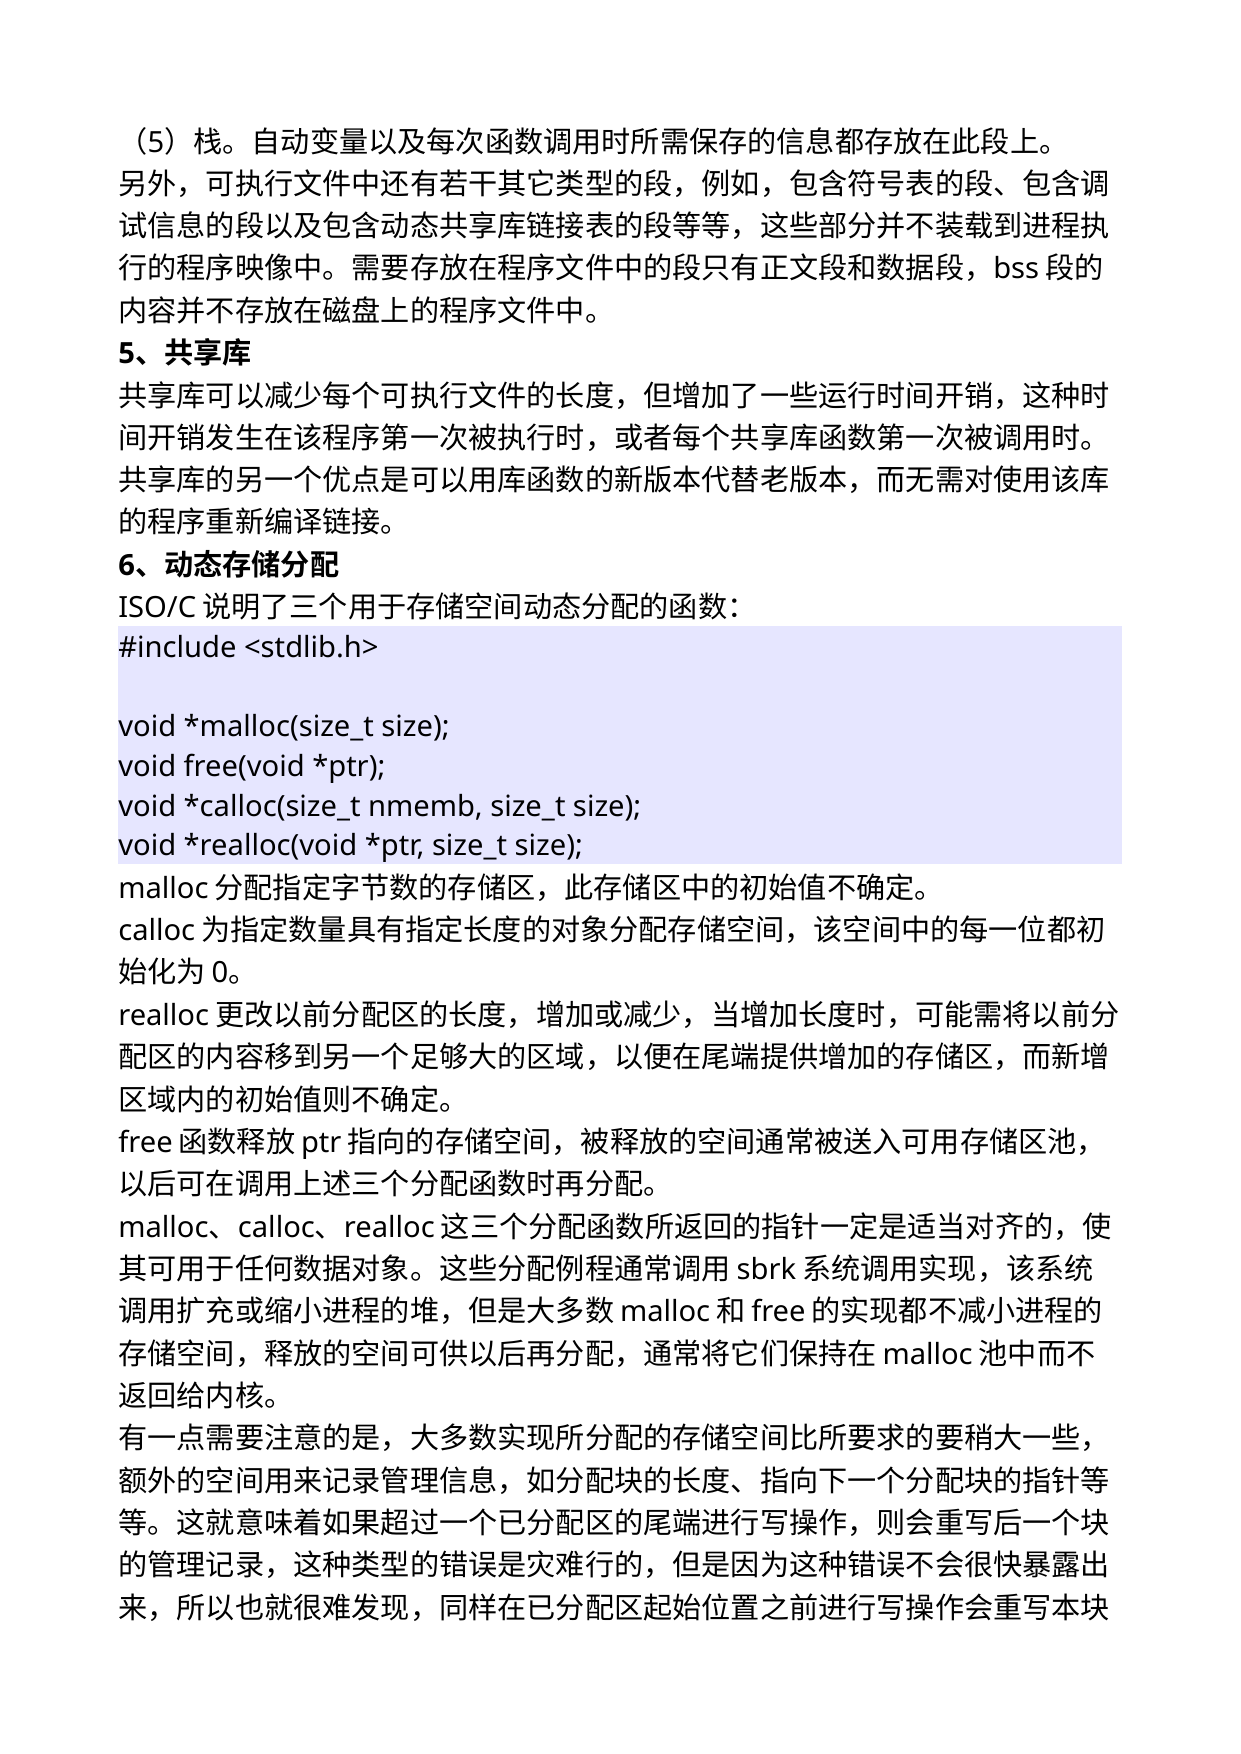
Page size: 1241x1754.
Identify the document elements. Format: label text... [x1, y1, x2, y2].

text malloc、calloc、realloc这三个分配函数所返回的指针一定是适当对齐的，使其可用于任何数据对象。这些分配例程通常调用sbrk系统调用实现，该系统调用扩充或缩小进程的堆，但是大多数malloc和free的实现都不减小进程的存储空间，释放的空间可供以后再分配，通常将它们保持在malloc池中而不返回给内核。 [118, 1203, 1122, 1415]
text ISO/C说明了三个用于存储空间动态分配的函数： [118, 584, 1122, 626]
text void *realloc(void *ptr, size_t size); [118, 824, 1122, 864]
text #include <stdlib.h> [118, 626, 1122, 666]
text void *malloc(size_t size); [118, 706, 1122, 745]
text （5）栈。自动变量以及每次函数调用时所需保存的信息都存放在此段上。 [118, 118, 1122, 161]
text 有一点需要注意的是，大多数实现所分配的存储空间比所要求的要稍大一些，额外的空间用来记录管理信息，如分配块的长度、指向下一个分配块的指针等等。这就意味着如果超过一个已分配区的尾端进行写操作，则会重写后一个块的管理记录，这种类型的错误是灾难行的，但是因为这种错误不会很快暴露出来，所以也就很难发现，同样在已分配区起始位置之前进行写操作会重写本块 [118, 1415, 1122, 1626]
text void *calloc(size_t nmemb, size_t size); [118, 785, 1122, 824]
text realloc更改以前分配区的长度，增加或减少，当增加长度时，可能需将以前分配区的内容移到另一个足够大的区域，以便在尾端提供增加的存储区，而新增区域内的初始值则不确定。 [118, 991, 1122, 1118]
text 5、共享库 [118, 330, 1122, 372]
text malloc分配指定字节数的存储区，此存储区中的初始值不确定。 [118, 864, 1122, 907]
text void free(void *ptr); [118, 745, 1122, 785]
text 另外，可执行文件中还有若干其它类型的段，例如，包含符号表的段、包含调试信息的段以及包含动态共享库链接表的段等等，这些部分并不装载到进程执行的程序映像中。需要存放在程序文件中的段只有正文段和数据段，bss段的内容并不存放在磁盘上的程序文件中。 [118, 161, 1122, 330]
text calloc为指定数量具有指定长度的对象分配存储空间，该空间中的每一位都初始化为0。 [118, 907, 1122, 991]
text 共享库可以减少每个可执行文件的长度，但增加了一些运行时间开销，这种时间开销发生在该程序第一次被执行时，或者每个共享库函数第一次被调用时。共享库的另一个优点是可以用库函数的新版本代替老版本，而无需对使用该库的程序重新编译链接。 [118, 372, 1122, 541]
text 6、动态存储分配 [118, 541, 1122, 584]
text free函数释放ptr指向的存储空间，被释放的空间通常被送入可用存储区池，以后可在调用上述三个分配函数时再分配。 [118, 1118, 1122, 1203]
